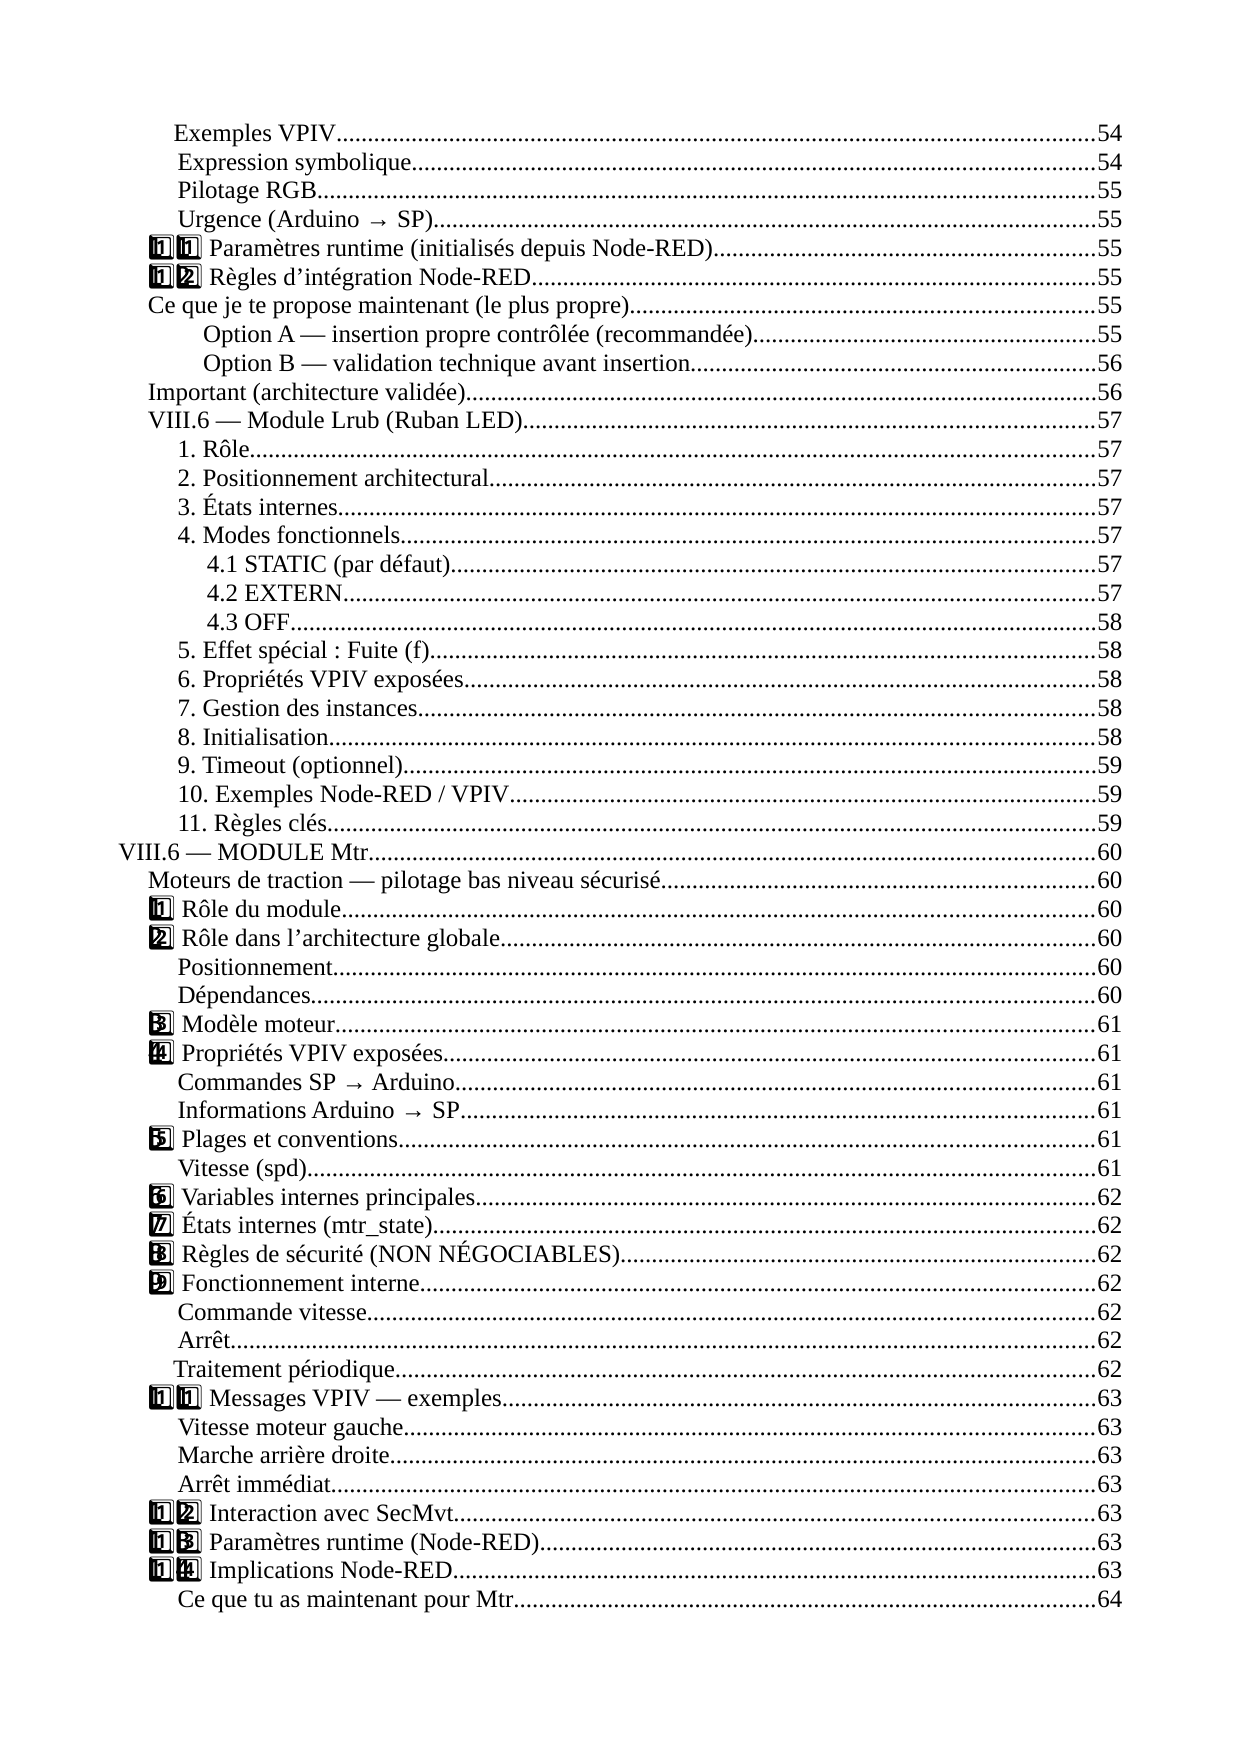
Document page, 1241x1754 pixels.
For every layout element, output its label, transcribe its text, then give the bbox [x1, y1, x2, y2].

text 6. Propriétés VPIV exposées 58 [177, 664, 1122, 693]
text 1️⃣2️⃣ Interaction avec SecMvt 63 [148, 1498, 1122, 1527]
text 1️⃣2️⃣ Règles d’intégration Node-RED 55 [148, 262, 1122, 291]
text Vitesse (spd) 61 [177, 1153, 1122, 1182]
text ✅ Option A — insertion propre contrôlée (recommandée) 55 [177, 319, 1122, 348]
text Important (architecture validée) 56 [148, 377, 1122, 406]
text 1️⃣1️⃣ Paramètres runtime (initialisés depuis Node-RED) 55 [148, 233, 1122, 262]
text Commandes SP → Arduino 61 [177, 1067, 1122, 1096]
text 2. Positionnement architectural 57 [177, 463, 1122, 492]
text 7. Gestion des instances 58 [177, 693, 1122, 722]
text 1. Rôle 57 [177, 434, 1122, 463]
text 4. Modes fonctionnels 57 [177, 521, 1122, 549]
text Ce que je te propose maintenant (le plus propre) 55 [148, 291, 1122, 319]
text Dépendances 60 [177, 981, 1122, 1009]
text 4.1 STATIC (par défaut) 57 [207, 549, 1122, 578]
text 2️⃣ Rôle dans l’architecture globale 60 [148, 923, 1122, 952]
text Pilotage RGB 55 [177, 176, 1122, 204]
text Moteurs de traction — pilotage bas niveau sécurisé 60 [148, 866, 1122, 894]
text 1️⃣4️⃣ Implications Node-RED 63 [148, 1556, 1122, 1584]
text 9️⃣ Fonctionnement interne 62 [148, 1268, 1122, 1297]
text 4.3 OFF 58 [207, 607, 1122, 636]
text 3. États internes 57 [177, 492, 1122, 521]
text 🔟 Exemples VPIV 54 [148, 118, 1122, 147]
text VIII.6 — MODULE Mtr 60 [118, 837, 1122, 866]
text 8️⃣ Règles de sécurité (NON NÉGOCIABLES) 62 [148, 1239, 1122, 1268]
text Positionnement 60 [177, 952, 1122, 981]
text 9. Timeout (optionnel) 59 [177, 751, 1122, 779]
text Commande vitesse 62 [177, 1297, 1122, 1326]
text 3️⃣ Modèle moteur 61 [148, 1009, 1122, 1038]
text 6️⃣ Variables internes principales 62 [148, 1182, 1122, 1211]
text Marche arrière droite 63 [177, 1441, 1122, 1469]
text 1️⃣ Rôle du module 60 [148, 894, 1122, 923]
text 4.2 EXTERN 57 [207, 578, 1122, 607]
text Informations Arduino → SP 61 [177, 1096, 1122, 1124]
text 4️⃣ Propriétés VPIV exposées 61 [148, 1038, 1122, 1067]
text Expression symbolique 54 [177, 147, 1122, 176]
text Arrêt immédiat 63 [177, 1469, 1122, 1498]
text Urgence (Arduino → SP) 55 [177, 204, 1122, 233]
text 5. Effet spécial : Fuite (f) 58 [177, 636, 1122, 664]
text Ce que tu as maintenant pour Mtr 64 [177, 1584, 1122, 1613]
text VIII.6 — Module Lrub (Ruban LED) 57 [148, 406, 1122, 434]
text 11. Règles clés 59 [177, 808, 1122, 837]
text 10. Exemples Node-RED / VPIV 59 [177, 779, 1122, 808]
text 1️⃣1️⃣ Messages VPIV — exemples 63 [148, 1383, 1122, 1412]
text 7️⃣ États internes (mtr_state) 62 [148, 1211, 1122, 1239]
text 8. Initialisation 58 [177, 722, 1122, 751]
text Arrêt 62 [177, 1326, 1122, 1354]
text Vitesse moteur gauche 63 [177, 1412, 1122, 1441]
text 🔟 Traitement périodique 62 [148, 1354, 1122, 1383]
text 5️⃣ Plages et conventions 61 [148, 1124, 1122, 1153]
text ✅ Option B — validation technique avant insertion 56 [177, 348, 1122, 377]
text 1️⃣3️⃣ Paramètres runtime (Node-RED) 63 [148, 1527, 1122, 1556]
